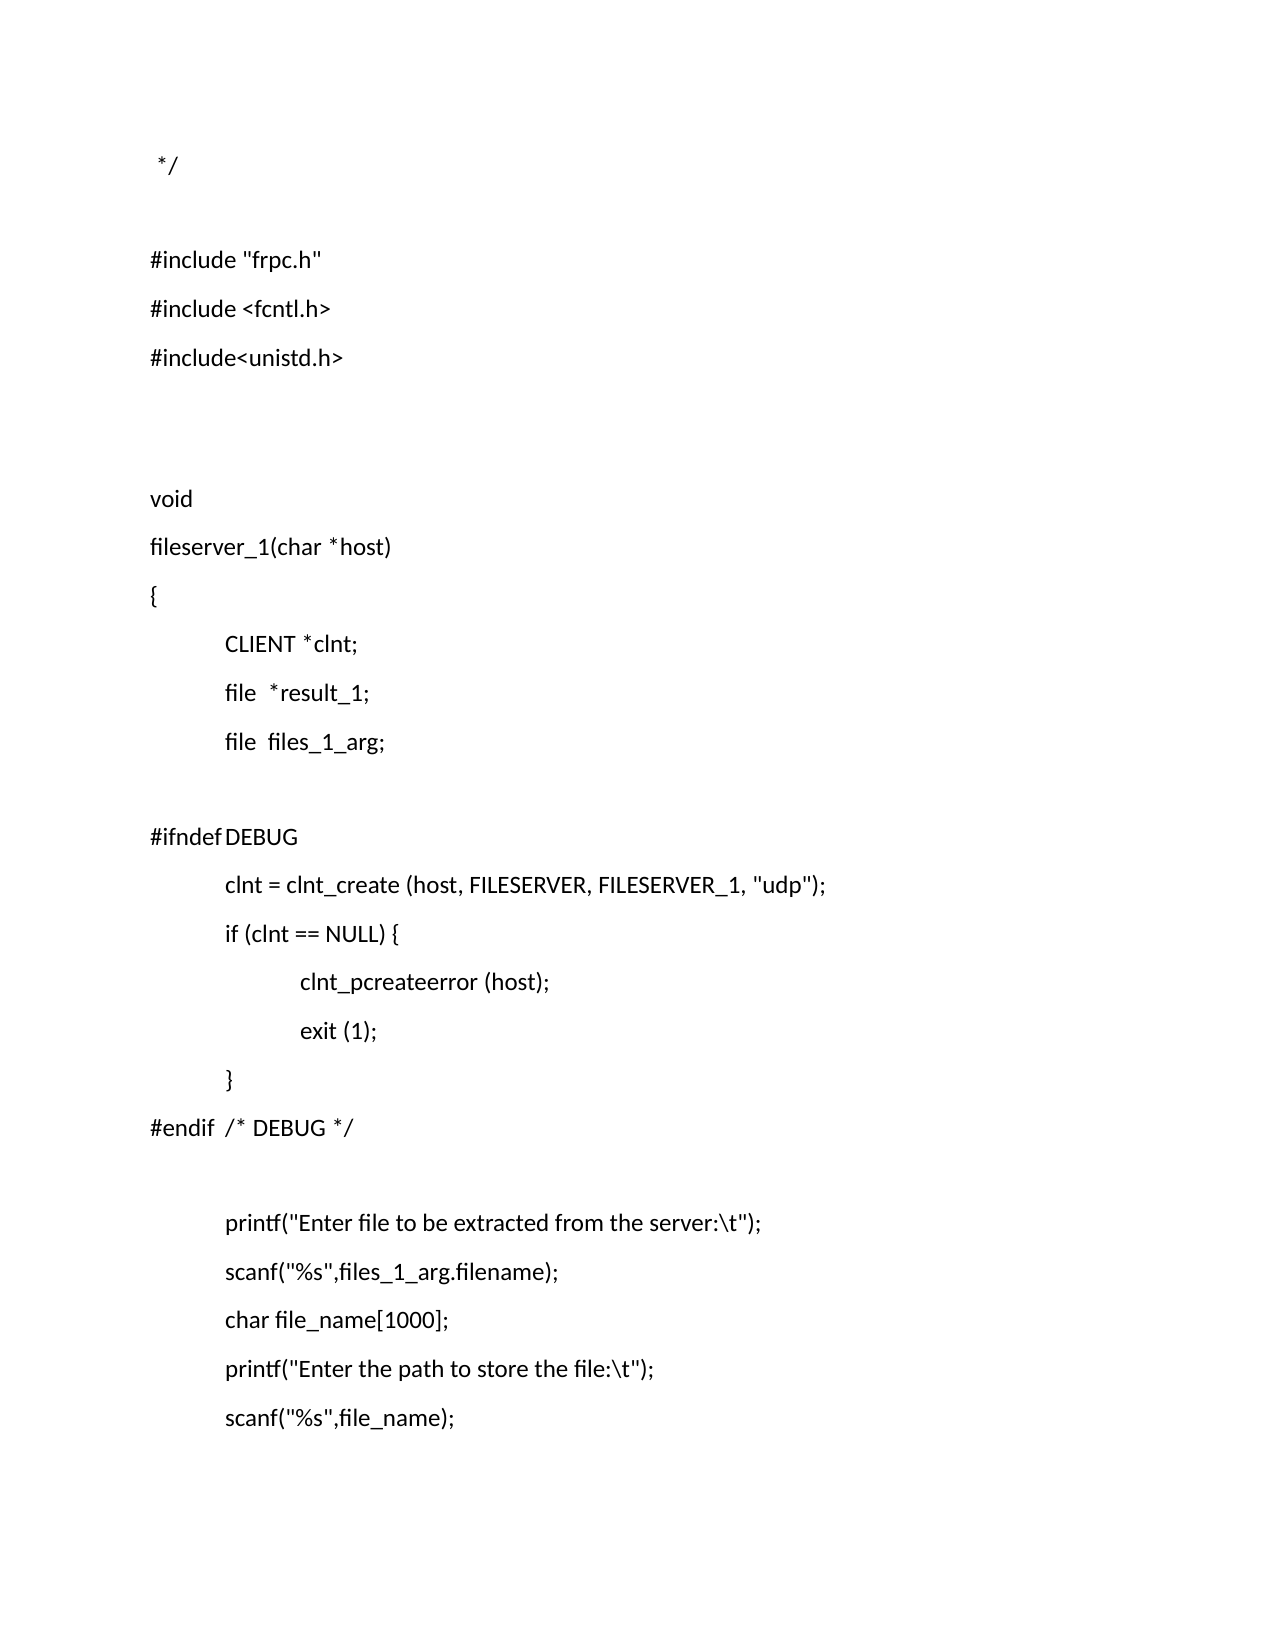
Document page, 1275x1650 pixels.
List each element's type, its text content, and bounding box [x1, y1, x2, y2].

text clnt = clnt_create (host, FILESERVER, FILESERVER_1, "udp"); [150, 869, 1125, 900]
text #include<unistd.h> [150, 342, 1125, 372]
text */ [150, 150, 1125, 181]
text exit (1); [150, 1015, 1125, 1046]
text { [150, 580, 1125, 611]
text #ifndef DEBUG [150, 821, 1125, 851]
text clnt_pcreateerror (host); [150, 967, 1125, 997]
text fileserver_1(char *host) [150, 531, 1125, 562]
text if (clnt == NULL) { [150, 918, 1125, 948]
text CLIENT *clnt; [150, 629, 1125, 659]
text scanf("%s",file_name); [150, 1402, 1125, 1432]
text void [150, 483, 1125, 513]
text #include "frpc.h" [150, 245, 1125, 275]
text #endif /* DEBUG */ [150, 1112, 1125, 1143]
text #include <fcntl.h> [150, 293, 1125, 324]
text printf("Enter file to be extracted from the server:\t"); [150, 1207, 1125, 1238]
text } [150, 1064, 1125, 1094]
text file files_1_arg; [150, 726, 1125, 756]
text file *result_1; [150, 677, 1125, 708]
text scanf("%s",files_1_arg.filename); [150, 1256, 1125, 1286]
text printf("Enter the path to store the file:\t"); [150, 1353, 1125, 1384]
text char file_name[1000]; [150, 1304, 1125, 1335]
